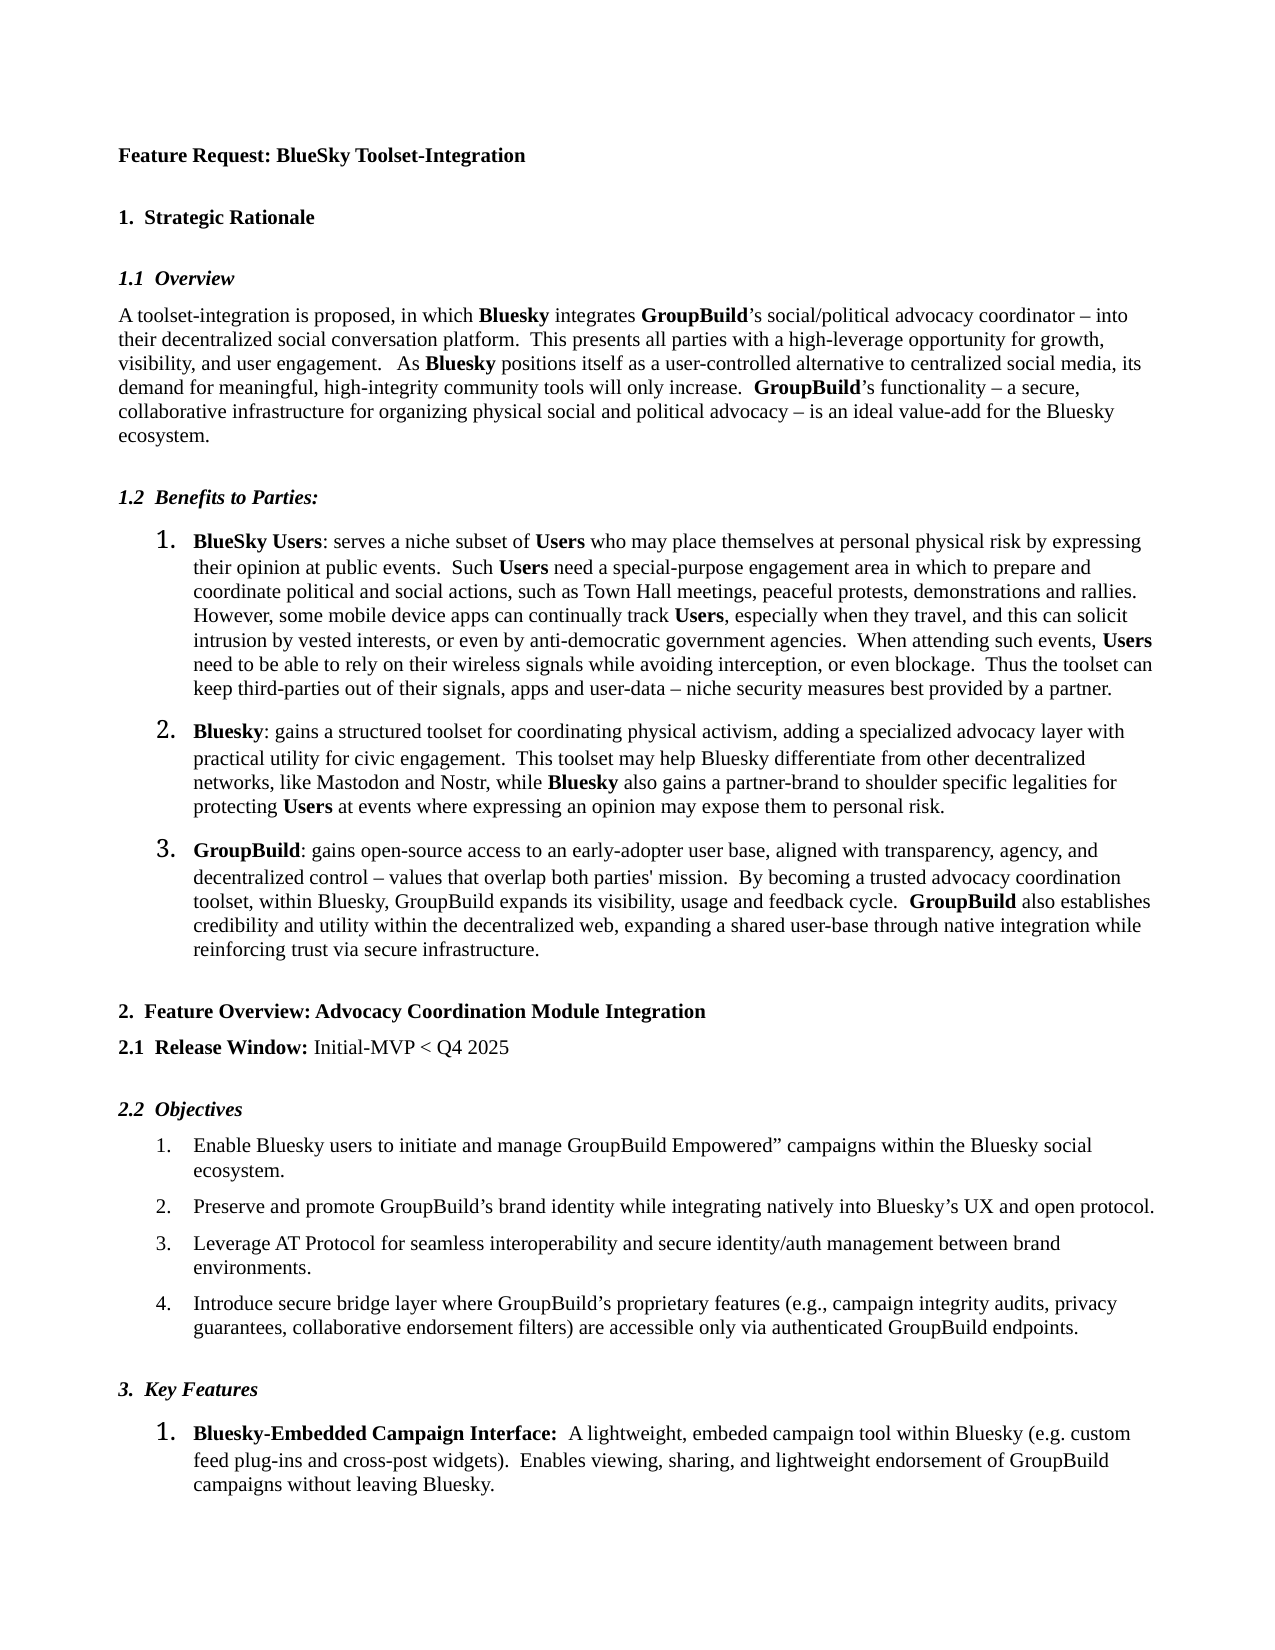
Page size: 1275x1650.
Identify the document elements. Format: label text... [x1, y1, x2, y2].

list Leverage AT Protocol for seamless interoperability and secure identity/auth management between brand environments. [156, 1231, 1157, 1279]
list GroupBuild: gains open-source access to an early-adopter user base, aligned with transparency, agency, and decentralized control – values that overlap both parties' mission. By becoming a trusted advocacy coordination toolset, within Bluesky, GroupBuild expands its visibility, usage and feedback cycle. GroupBuild also establishes credibility and utility within the decentralized web, expanding a shared user-base through native integration while reinforcing trust via secure infrastructure. [156, 831, 1157, 961]
list Bluesky: gains a structured toolset for coordinating physical activism, adding a specialized advocacy layer with practical utility for civic engagement. This toolset may help Bluesky differentiate from other decentralized networks, like Mastodon and Nostr, while Bluesky also gains a partner-brand to shoulder specific legalities for protecting Users at events where expressing an opinion may expose them to personal risk. [156, 712, 1157, 818]
subtitle 2. Feature Overview: Advocacy Coordination Module Integration [118, 999, 1157, 1023]
list Bluesky-Embedded Campaign Interface: A lightweight, embeded campaign tool within Bluesky (e.g. custom feed plug-ins and cross-post widgets). Enables viewing, sharing, and lightweight endorsement of GroupBuild campaigns without leaving Bluesky. [156, 1413, 1157, 1496]
text A toolset-integration is proposed, in which Bluesky integrates GroupBuild’s social/political advocacy coordinator – into their decentralized social conversation platform. This presents all parties with a high-leverage opportunity for growth, visibility, and user engagement. As Bluesky positions itself as a user-controlled alternative to centralized social media, its demand for meaningful, high-integrity community tools will only increase. GroupBuild’s functionality – a secure, collaborative infrastructure for organizing physical social and political advocacy – is an ideal value-add for the Bluesky ecosystem. [118, 303, 1157, 447]
subtitle 3. Key Features [118, 1377, 1157, 1401]
text 2.1 Release Window: Initial-MVP < Q4 2025 [118, 1035, 1157, 1059]
subtitle 1.1 Overview [118, 266, 1157, 290]
subtitle 1. Strategic Rationale [118, 205, 1157, 229]
subtitle 1.2 Benefits to Parties: [118, 485, 1157, 509]
subtitle 2.2 Objectives [118, 1097, 1157, 1121]
list Enable Bluesky users to initiate and manage GroupBuild Empowered” campaigns within the Bluesky social ecosystem. [156, 1133, 1157, 1182]
list Preserve and promote GroupBuild’s brand identity while integrating natively into Bluesky’s UX and open protocol. [156, 1194, 1157, 1218]
list Introduce secure bridge layer where GroupBuild’s proprietary features (e.g., campaign integrity audits, privacy guarantees, collaborative endorsement filters) are accessible only via authenticated GroupBuild endpoints. [156, 1291, 1157, 1339]
subtitle Feature Request: BlueSky Toolset-Integration [118, 143, 1157, 167]
list BlueSky Users: serves a niche subset of Users who may place themselves at personal physical risk by expressing their opinion at public events. Such Users need a special-purpose engagement area in which to prepare and coordinate political and social actions, such as Town Hall meetings, peaceful protests, demonstrations and rallies. However, some mobile device apps can continually track Users, especially when they travel, and this can solicit intrusion by vested interests, or even by anti-democratic government agencies. When attending such events, Users need to be able to rely on their wireless signals while avoiding interception, or even blockage. Thus the toolset can keep third-parties out of their signals, apps and user-data – niche security measures best provided by a partner. [156, 521, 1157, 700]
